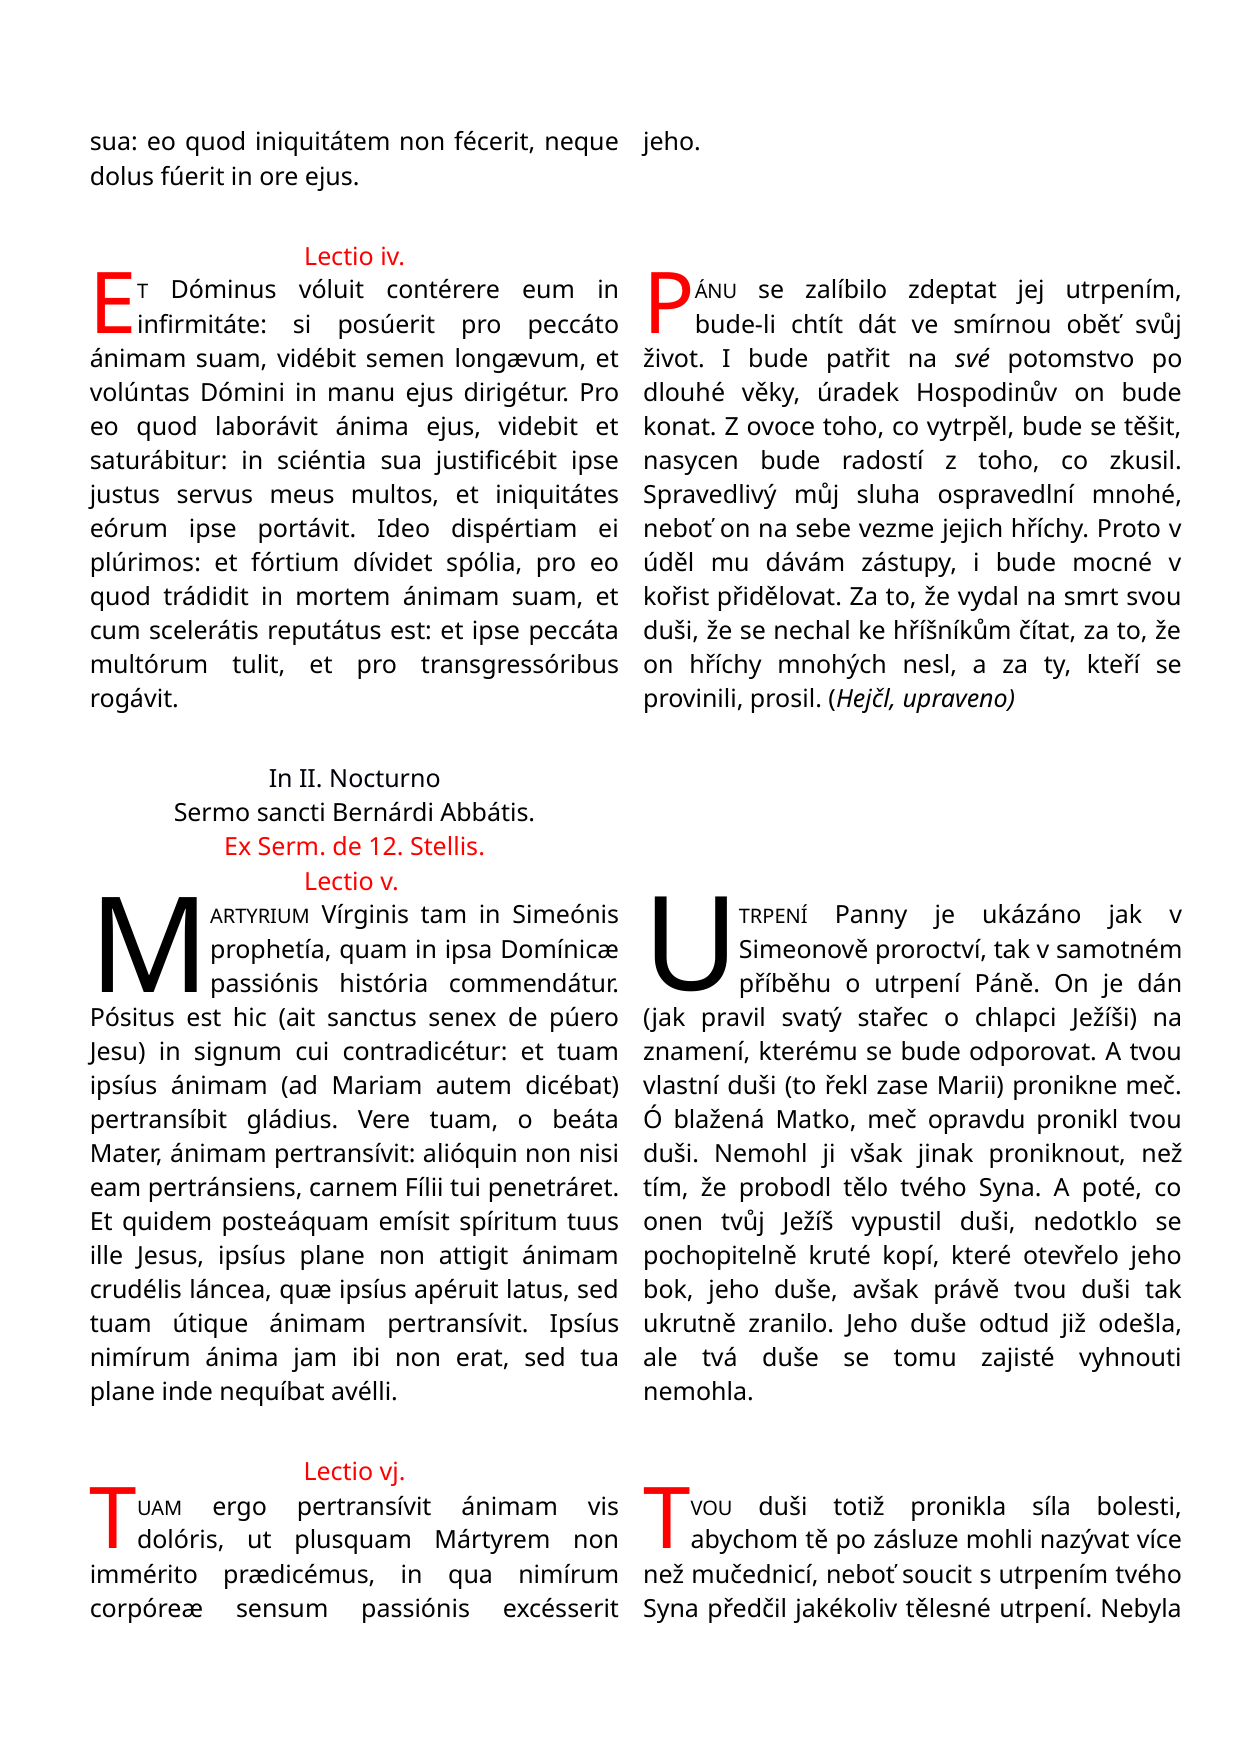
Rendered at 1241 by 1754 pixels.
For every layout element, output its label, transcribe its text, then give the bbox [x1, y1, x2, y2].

table_cell sua: eo quod iniquitátem non fécerit, neque dolus fúerit in ore ejus. [78, 118, 631, 232]
table_cell Utrpení Panny je ukázáno jak v Simeonově proroctví, tak v samotném příběhu o utr­pení Páně. On je dán (jak pravil svatý stařec o chlapci Ježíši) na znamení, kterému se bude odporovat. A tvou vlastní duši (to řekl zase Marii) pronikne meč. Ó blažená Matko, meč opravdu pronikl tvou duši. Nemohl ji však jinak proniknout, než tím, že probodl tělo tvého Syna. A poté, co onen tvůj Ježíš vypustil duši, nedotklo se pochopitelně kruté kopí, které otevřelo jeho bok, jeho duše, avšak právě tvou duši tak ukrutně zranilo. Jeho duše odtud již odešla, ale tvá duše se tomu zajisté vyhnouti nemohla. [631, 755, 1194, 1448]
table_cell Lectio iv. Et Dóminus vóluit contérere eum in infirmitáte: si posúerit pro peccáto ánimam suam, vidébit semen longævum, et volúntas Dómini in manu ejus dirigétur. Pro eo quod laborávit ánima ejus, videbit et saturábitur: in sciéntia sua justificébit ipse justus servus meus multos, et iniquitátes eórum ipse portávit. Ideo dispértiam ei plúrimos: et fórtium dívidet spólia, pro eo quod trádidit in mortem ánimam suam, et cum scelerátis reputátus est: et ipse peccáta multórum tulit, et pro transgressóribus rogávit. [78, 232, 631, 755]
table_cell Lectio vj. Tuam ergo pertransívit ánimam vis dolóris, ut plusquam Mártyrem non immérito prædicémus, in qua nimírum corpóreæ sensum passiónis excésserit [78, 1448, 631, 1630]
table_cell In II. Nocturno Sermo sancti Bernárdi Abbátis. Ex Serm. de 12. Stellis. Lectio v. Martyrium Vírginis tam in Simeónis prophetía, quam in ipsa Domínicæ passiónis história commendátur. Pósitus est hic (ait sanctus senex de púero Jesu) in signum cui contradicétur: et tuam ipsíus ánimam (ad Mariam autem dicébat) pertransíbit gládius. Vere tuam, o beáta Mater, ánimam pertransívit: alióquin non nisi eam pertránsiens, carnem Fílii tui penetráret. Et quidem posteáquam emísit spíritum tuus ille Jesus, ipsíus plane non attigit ánimam crudélis láncea, quæ ipsíus apéruit latus, sed tuam útique ánimam pertransívit. Ipsíus nimírum ánima jam ibi non erat, sed tua plane inde nequíbat avélli. [78, 755, 631, 1448]
table_cell jeho. [631, 118, 1194, 232]
table_cell Tvou duši totiž pronikla síla bolesti, abychom tě po zásluze mohli nazývat více než mučednicí, neboť soucit s utrpením tvého Syna předčil jakékoliv tělesné utrpení. Nebyla [631, 1448, 1194, 1630]
table_cell Pánu se zalíbilo zdeptat jej utrpením, bude-li chtít dát ve smírnou oběť svůj život. I bude patřit na své potomstvo po dlouhé věky, úradek Hospodinův on bude konat. Z ovoce toho, co vytrpěl, bude se těšit, nasycen bude radostí z toho, co zkusil. Spravedlivý můj sluha ospravedlní mnohé, neboť on na sebe vezme jejich hříchy. Proto v úděl mu dávám zástupy, i bude mocné v kořist přidělovat. Za to, že vydal na smrt svou duši, že se nechal ke hříšníkům čítat, za to, že on hříchy mnohých nesl, a za ty, kteří se provinili, prosil. (Hejčl, upraveno) [631, 232, 1194, 755]
